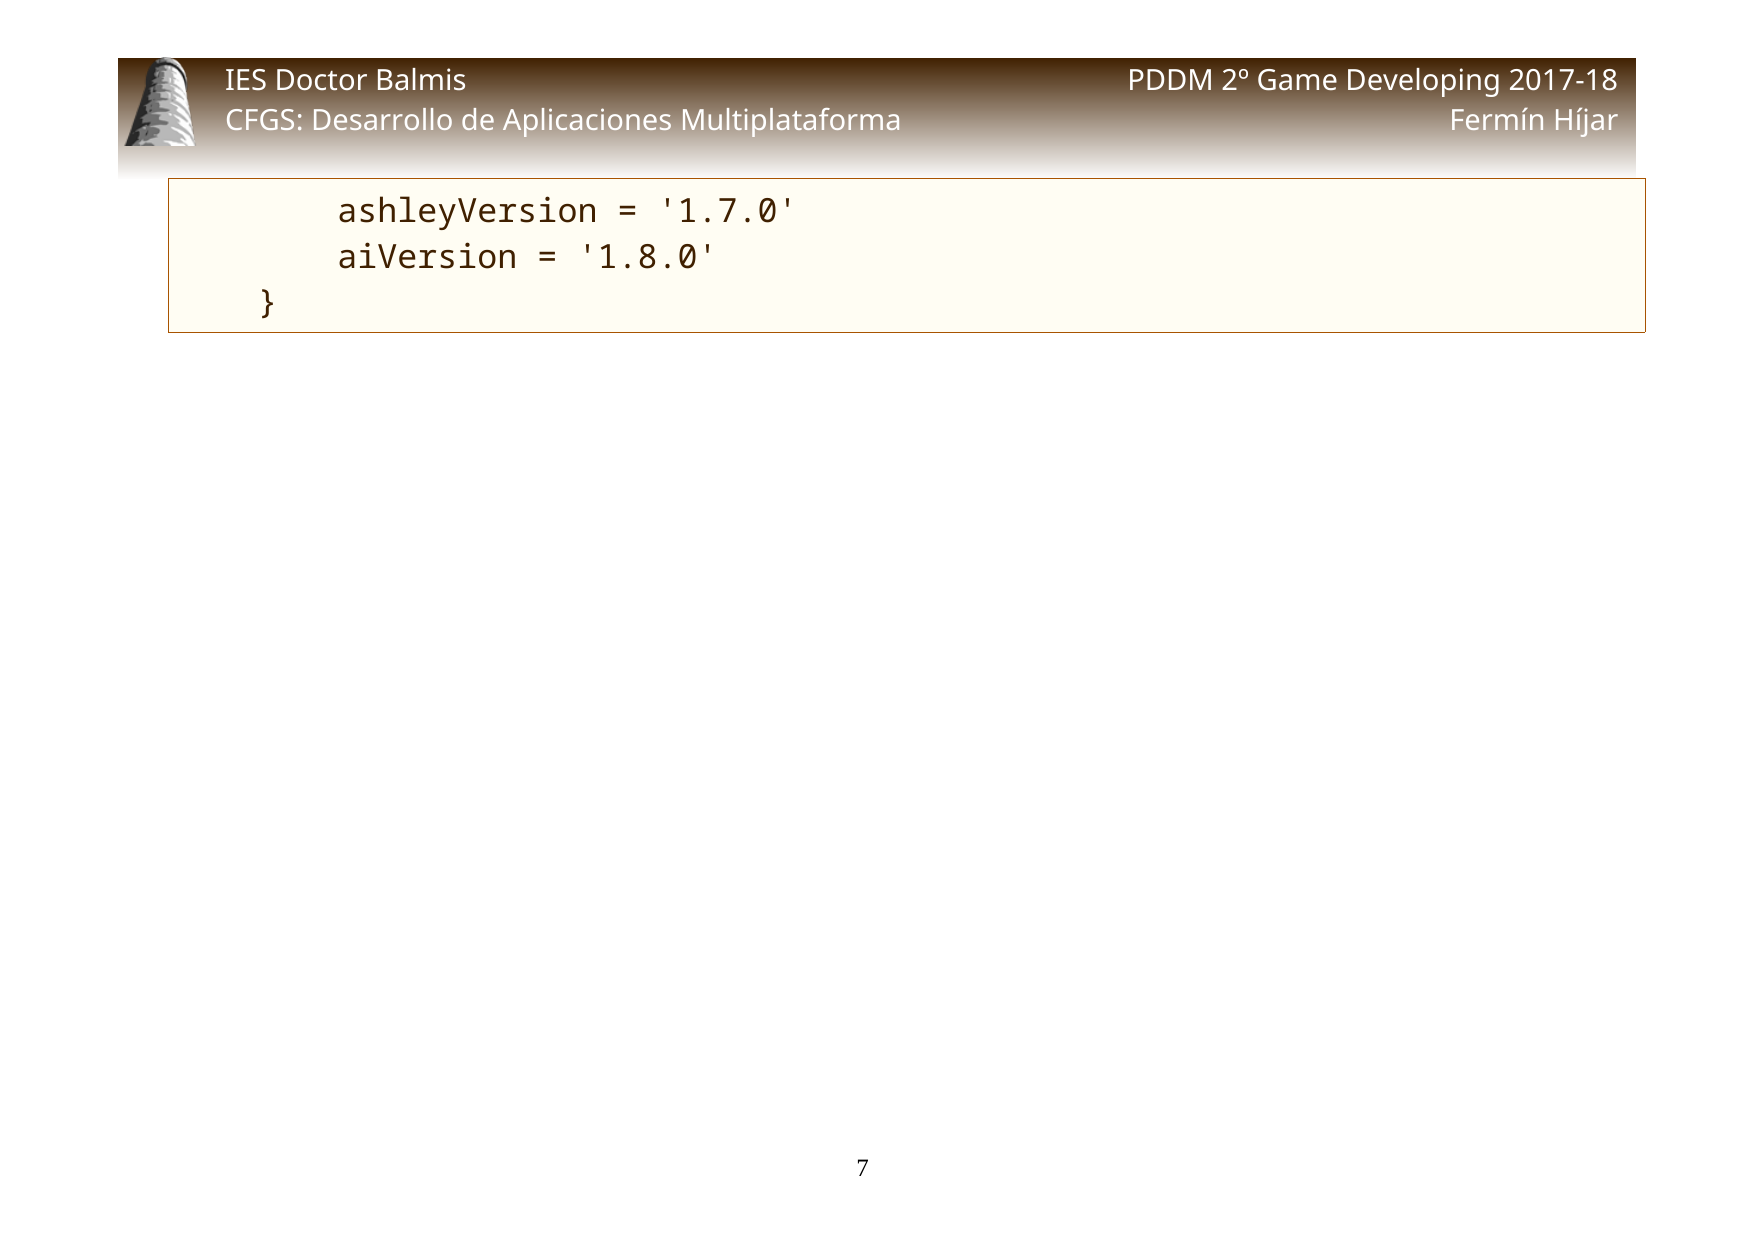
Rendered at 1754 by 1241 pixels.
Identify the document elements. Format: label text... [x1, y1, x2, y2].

picture [121, 57, 202, 146]
text } [169, 269, 1645, 332]
text ashleyVersion = '1.7.0' [169, 179, 1645, 223]
text aiVersion = '1.8.0' [169, 223, 1645, 269]
